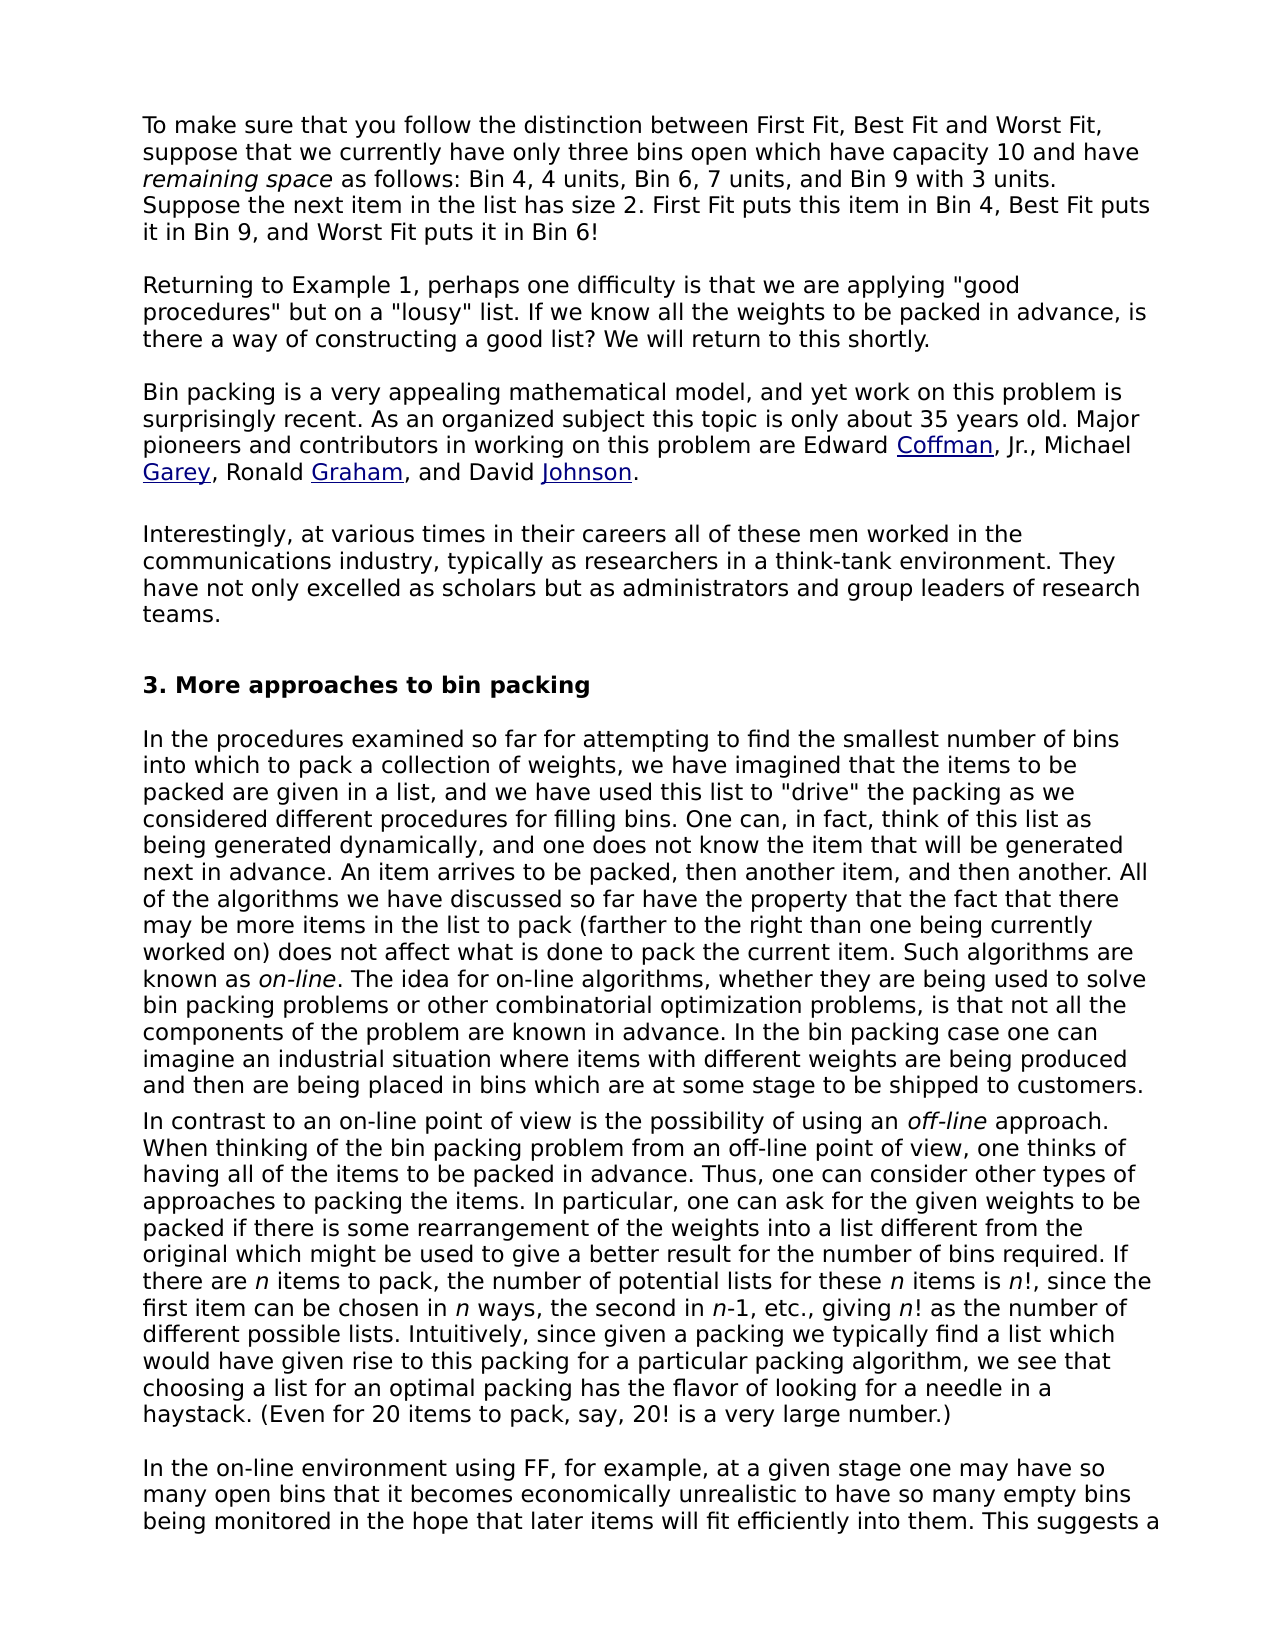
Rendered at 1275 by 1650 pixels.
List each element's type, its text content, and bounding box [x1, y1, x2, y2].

text 3. More approaches to bin packing In the procedures examined so far for attempting to find the smallest number of bins into which to pack a collection of weights, we have imagined that the items to be packed are given in a list, and we have used this list to "drive" the packing as we considered different procedures for filling bins. One can, in fact, think of this list as being generated dynamically, and one does not know the item that will be generated next in advance. An item arrives to be packed, then another item, and then another. All of the algorithms we have discussed so far have the property that the fact that there may be more items in the list to pack (farther to the right than one being currently worked on) does not affect what is done to pack the current item. Such algorithms are known as on-line. The idea for on-line algorithms, whether they are being used to solve bin packing problems or other combinatorial optimization problems, is that not all the components of the problem are known in advance. In the bin packing case one can imagine an industrial situation where items with different weights are being produced and then are being placed in bins which are at some stage to be shipped to customers. [142, 673, 1162, 1099]
text In contrast to an on-line point of view is the possibility of using an off-line approach. When thinking of the bin packing problem from an off-line point of view, one thinks of having all of the items to be packed in advance. Thus, one can consider other types of approaches to packing the items. In particular, one can ask for the given weights to be packed if there is some rearrangement of the weights into a list different from the original which might be used to give a better result for the number of bins required. If there are n items to pack, the number of potential lists for these n items is n!, since the first item can be chosen in n ways, the second in n-1, etc., giving n! as the number of different possible lists. Intuitively, since given a packing we typically find a list which would have given rise to this packing for a particular packing algorithm, we see that choosing a list for an optimal packing has the flavor of looking for a needle in a haystack. (Even for 20 items to pack, say, 20! is a very large number.) In the on-line environment using FF, for example, at a given stage one may have so many open bins that it becomes economically unrealistic to have so many empty bins being monitored in the hope that later items will fit efficiently into them. This suggests a [142, 1108, 1162, 1535]
text Interestingly, at various times in their careers all of these men worked in the communications industry, typically as researchers in a think-tank environment. They have not only excelled as scholars but as administrators and group leaders of research teams. [142, 521, 1162, 628]
text To make sure that you follow the distinction between First Fit, Best Fit and Worst Fit, suppose that we currently have only three bins open which have capacity 10 and have remaining space as follows: Bin 4, 4 units, Bin 6, 7 units, and Bin 9 with 3 units. Suppose the next item in the list has size 2. First Fit puts this item in Bin 4, Best Fit puts it in Bin 9, and Worst Fit puts it in Bin 6! Returning to Example 1, perhaps one difficulty is that we are applying "good procedures" but on a "lousy" list. If we know all the weights to be packed in advance, is there a way of constructing a good list? We will return to this shortly. Bin packing is a very appealing mathematical model, and yet work on this problem is surprisingly recent. As an organized subject this topic is only about 35 years old. Major pioneers and contributors in working on this problem are Edward Coffman, Jr., Michael Garey, Ronald Graham, and David Johnson. [142, 112, 1162, 512]
